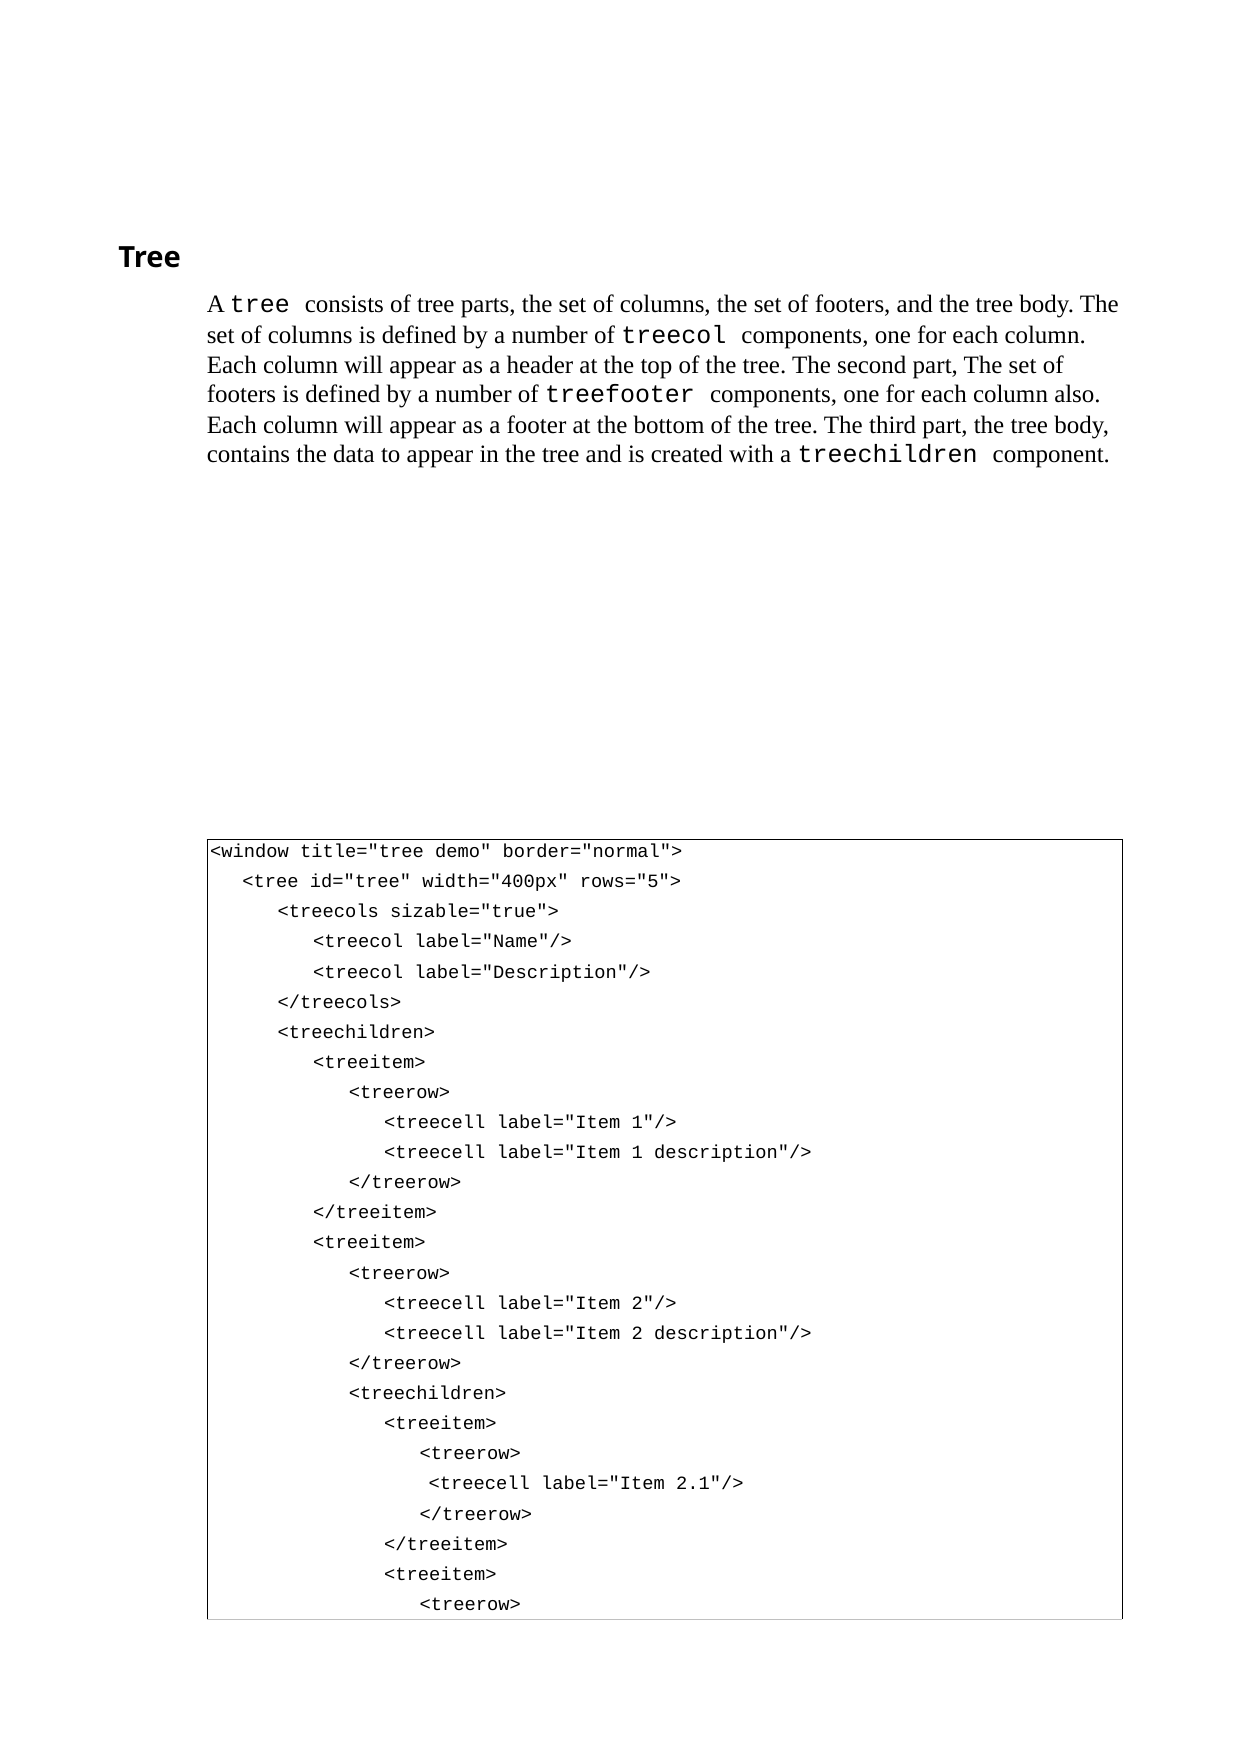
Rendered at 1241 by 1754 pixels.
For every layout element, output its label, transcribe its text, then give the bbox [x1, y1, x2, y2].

text <window title="tree demo" border="normal"> [208, 840, 1122, 863]
text </treecols> [208, 989, 1122, 1014]
text <treecell label="Item 1 description"/> [208, 1140, 1122, 1164]
text <treerow> [208, 1441, 1122, 1465]
text A tree consists of tree parts, the set of columns, the set of footers, and the tree body. The set of columns is defined by a number of treecol components, one for each column. Each column will appear as a header at the top of the tree. The second part, The set of footers is defined by a number of treefooter components, one for each column also. Each column will appear as a footer at the bottom of the tree. The third part, the tree body, contains the data to appear in the tree and is created with a treechildren component. [207, 289, 1122, 470]
text <treechildren> [208, 1381, 1122, 1405]
text <treerow> [208, 1260, 1122, 1285]
subtitle Tree [118, 237, 1122, 276]
text <treeitem> [208, 1411, 1122, 1435]
text </treeitem> [208, 1200, 1122, 1224]
text <treerow> [208, 1592, 1122, 1619]
text <tree id="tree" width="400px" rows="5"> [208, 869, 1122, 893]
text <treecol label="Description"/> [208, 959, 1122, 984]
text <treechildren> [208, 1019, 1122, 1044]
text <treecell label="Item 2.1"/> [208, 1471, 1122, 1495]
text </treerow> [208, 1170, 1122, 1194]
text <treecol label="Name"/> [208, 929, 1122, 953]
text <treecell label="Item 1"/> [208, 1110, 1122, 1134]
text </treerow> [208, 1351, 1122, 1375]
text </treerow> [208, 1501, 1122, 1526]
text <treerow> [208, 1080, 1122, 1104]
text <treecell label="Item 2 description"/> [208, 1321, 1122, 1345]
text <treecols sizable="true"> [208, 899, 1122, 923]
text <treeitem> [208, 1050, 1122, 1074]
text </treeitem> [208, 1531, 1122, 1556]
text <treeitem> [208, 1561, 1122, 1586]
text <treeitem> [208, 1230, 1122, 1254]
text <treecell label="Item 2"/> [208, 1291, 1122, 1315]
